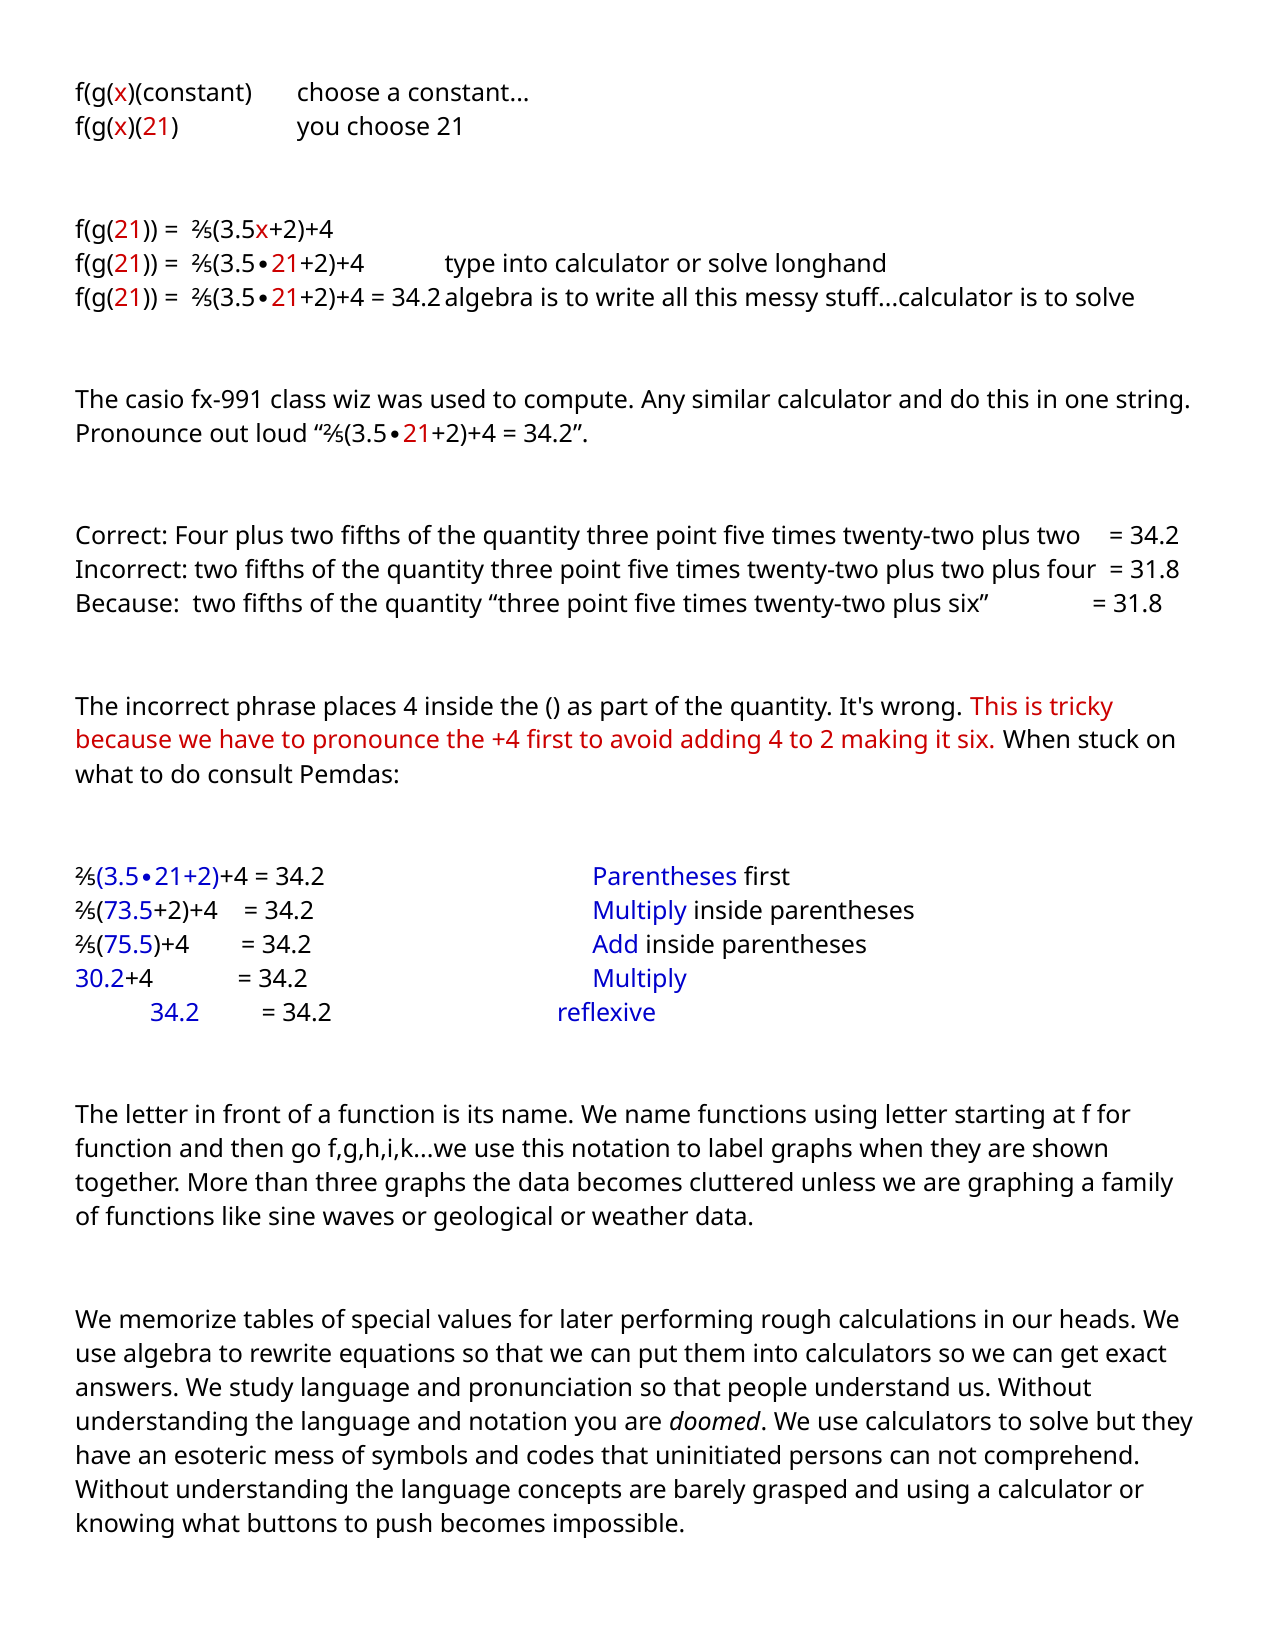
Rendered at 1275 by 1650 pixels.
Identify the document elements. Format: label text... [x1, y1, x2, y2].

text The incorrect phrase places 4 inside the () as part of the quantity. It's wrong. This is tricky because we have to pronounce the +4 first to avoid adding 4 to 2 making it six. When stuck on what to do consult Pemdas: [75, 688, 1200, 790]
list = 34.2 reflexive [150, 995, 1200, 1029]
text f(g(21)) = ⅖(3.5∙21+2)+4 = 34.2 algebra is to write all this messy stuff...calculator is to solve [75, 279, 1200, 313]
text ⅖(75.5)+4 = 34.2 Add inside parentheses [75, 927, 1200, 961]
text f(g(x)(constant) choose a constant... [75, 75, 1200, 109]
text 30.2+4 = 34.2 Multiply [75, 961, 1200, 995]
text f(g(21)) = ⅖(3.5x+2)+4 [75, 211, 1200, 245]
text ⅖(73.5+2)+4 = 34.2 Multiply inside parentheses [75, 892, 1200, 927]
text The casio fx-991 class wiz was used to compute. Any similar calculator and do this in one string. [75, 382, 1200, 416]
text Incorrect: two fifths of the quantity three point five times twenty-two plus two plus four = 31.8 [75, 552, 1200, 586]
text ⅖(3.5∙21+2)+4 = 34.2 Parentheses first [75, 858, 1200, 892]
text f(g(x)(21) you choose 21 [75, 109, 1200, 143]
text We memorize tables of special values for later performing rough calculations in our heads. We use algebra to rewrite equations so that we can put them into calculators so we can get exact answers. We study language and pronunciation so that people understand us. Without understanding the language and notation you are doomed. We use calculators to solve but they have an esoteric mess of symbols and codes that uninitiated persons can not comprehend. Without understanding the language concepts are barely grasped and using a calculator or knowing what buttons to push becomes impossible. [75, 1301, 1200, 1540]
text Because: two fifths of the quantity “three point five times twenty-two plus six” = 31.8 [75, 586, 1200, 620]
text Pronounce out loud “⅖(3.5∙21+2)+4 = 34.2”. [75, 416, 1200, 450]
text Correct: Four plus two fifths of the quantity three point five times twenty-two plus two = 34.2 [75, 518, 1200, 552]
text The letter in front of a function is its name. We name functions using letter starting at f for function and then go f,g,h,i,k...we use this notation to label graphs when they are shown together. More than three graphs the data becomes cluttered unless we are graphing a family of functions like sine waves or geological or weather data. [75, 1097, 1200, 1233]
text f(g(21)) = ⅖(3.5∙21+2)+4 type into calculator or solve longhand [75, 245, 1200, 279]
